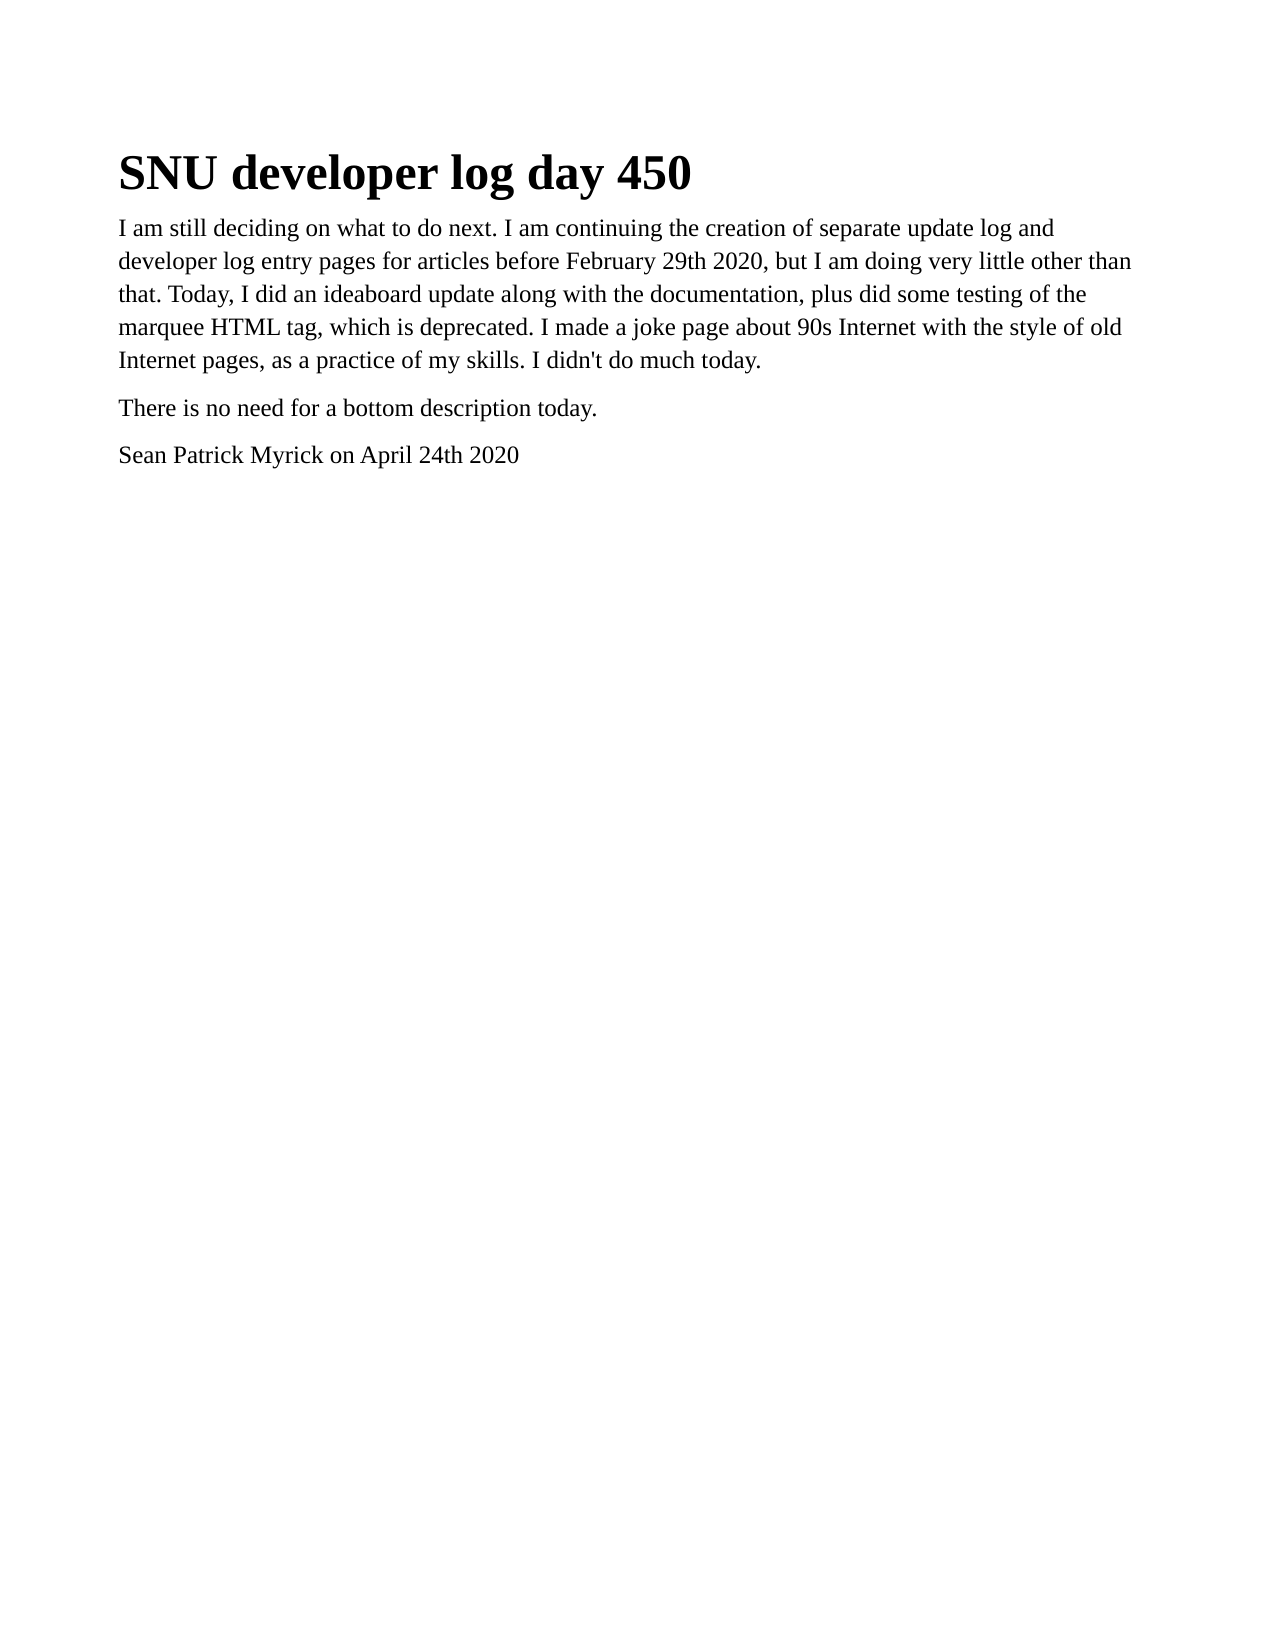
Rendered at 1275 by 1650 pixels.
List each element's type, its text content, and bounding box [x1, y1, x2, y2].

subtitle SNU developer log day 450 [118, 143, 1157, 201]
text I am still deciding on what to do next. I am continuing the creation of separate update log and developer log entry pages for articles before February 29th 2020, but I am doing very little other than that. Today, I did an ideaboard update along with the documentation, plus did some testing of the marquee HTML tag, which is deprecated. I made a joke page about 90s Internet with the style of old Internet pages, as a practice of my skills. I didn't do much today. [118, 213, 1157, 374]
text Sean Patrick Myrick on April 24th 2020 [118, 440, 1157, 469]
text There is no need for a bottom description today. [118, 393, 1157, 422]
